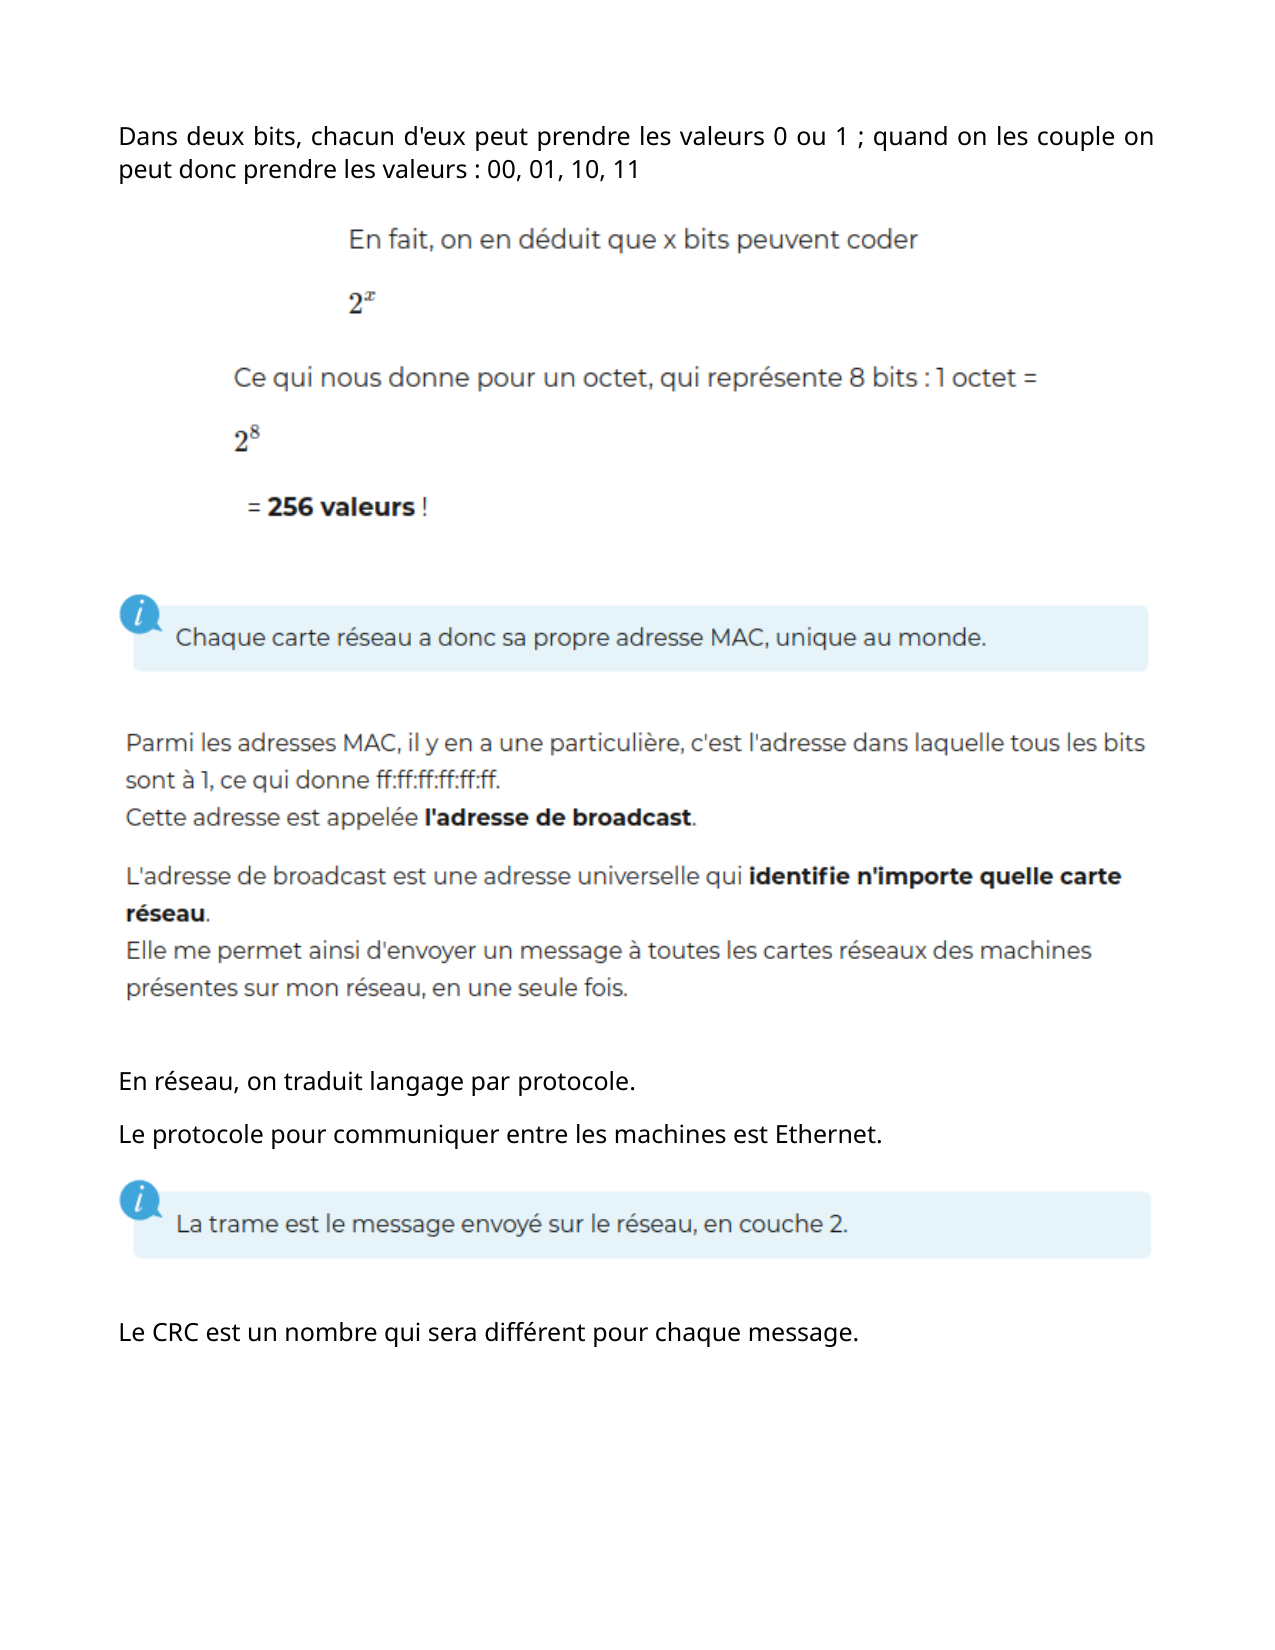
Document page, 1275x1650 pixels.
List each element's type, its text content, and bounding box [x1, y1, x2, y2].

text En réseau, on traduit langage par protocole. [118, 1063, 1157, 1097]
picture [118, 1170, 1157, 1263]
text Dans deux bits, chacun d'eux peut prendre les valeurs 0 ou 1 ; quand on les couple on peut donc prendre les valeurs : 00, 01, 10, 11 [118, 118, 1157, 186]
picture [118, 583, 1157, 676]
picture [118, 727, 1157, 1012]
text Le CRC est un nombre qui sera différent pour chaque message. [118, 1314, 1157, 1348]
picture [343, 215, 933, 328]
picture [227, 357, 1048, 532]
text Le protocole pour communiquer entre les machines est Ethernet. [118, 1117, 1157, 1151]
